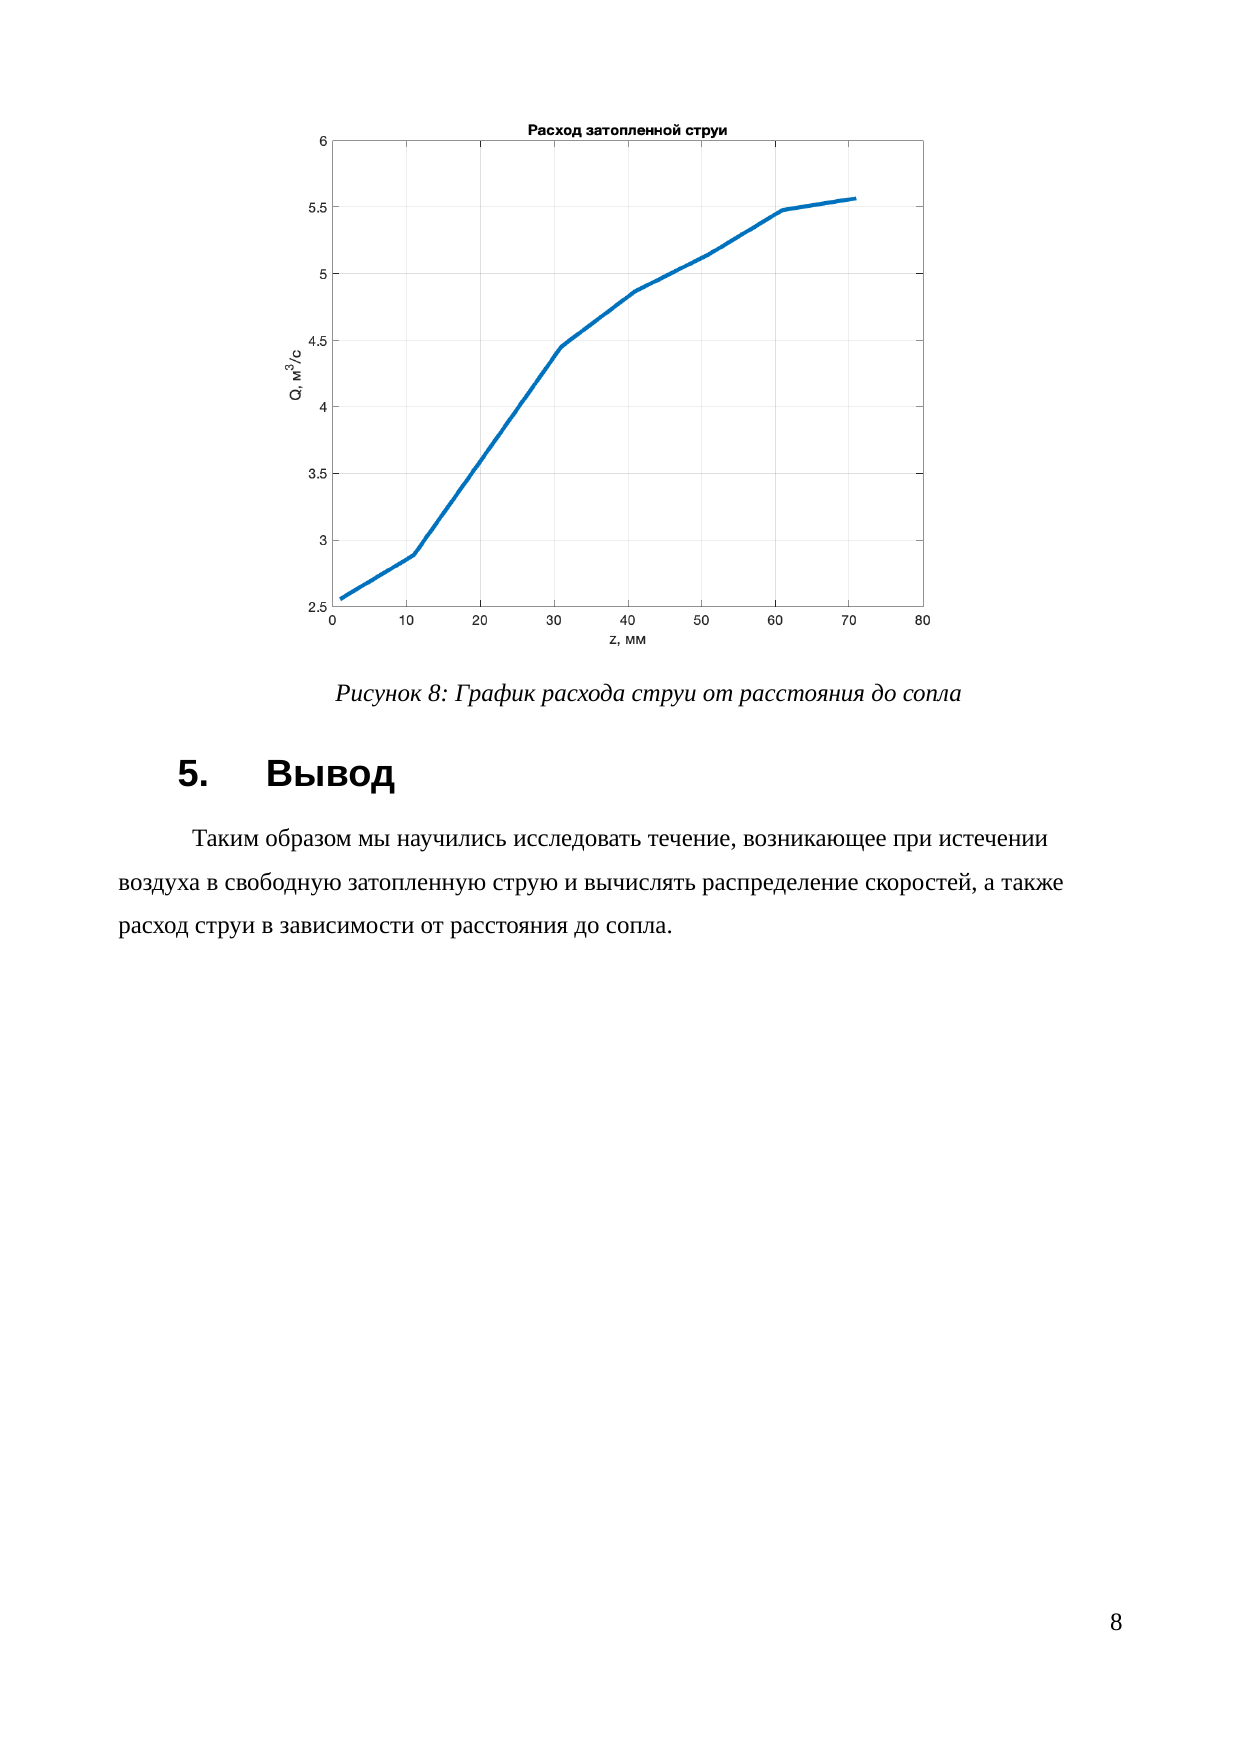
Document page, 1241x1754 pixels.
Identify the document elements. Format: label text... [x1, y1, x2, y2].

subtitle Вывод [118, 750, 1122, 794]
picture [281, 118, 959, 649]
text Рисунок 8: График расхода струи от расстояния до сопла [118, 678, 1122, 707]
text Таким образом мы научились исследовать течение, возникающее при истечении воздуха в свободную затопленную струю и вычислять распределение скоростей, а также расход струи в зависимости от расстояния до сопла. [118, 823, 1122, 938]
